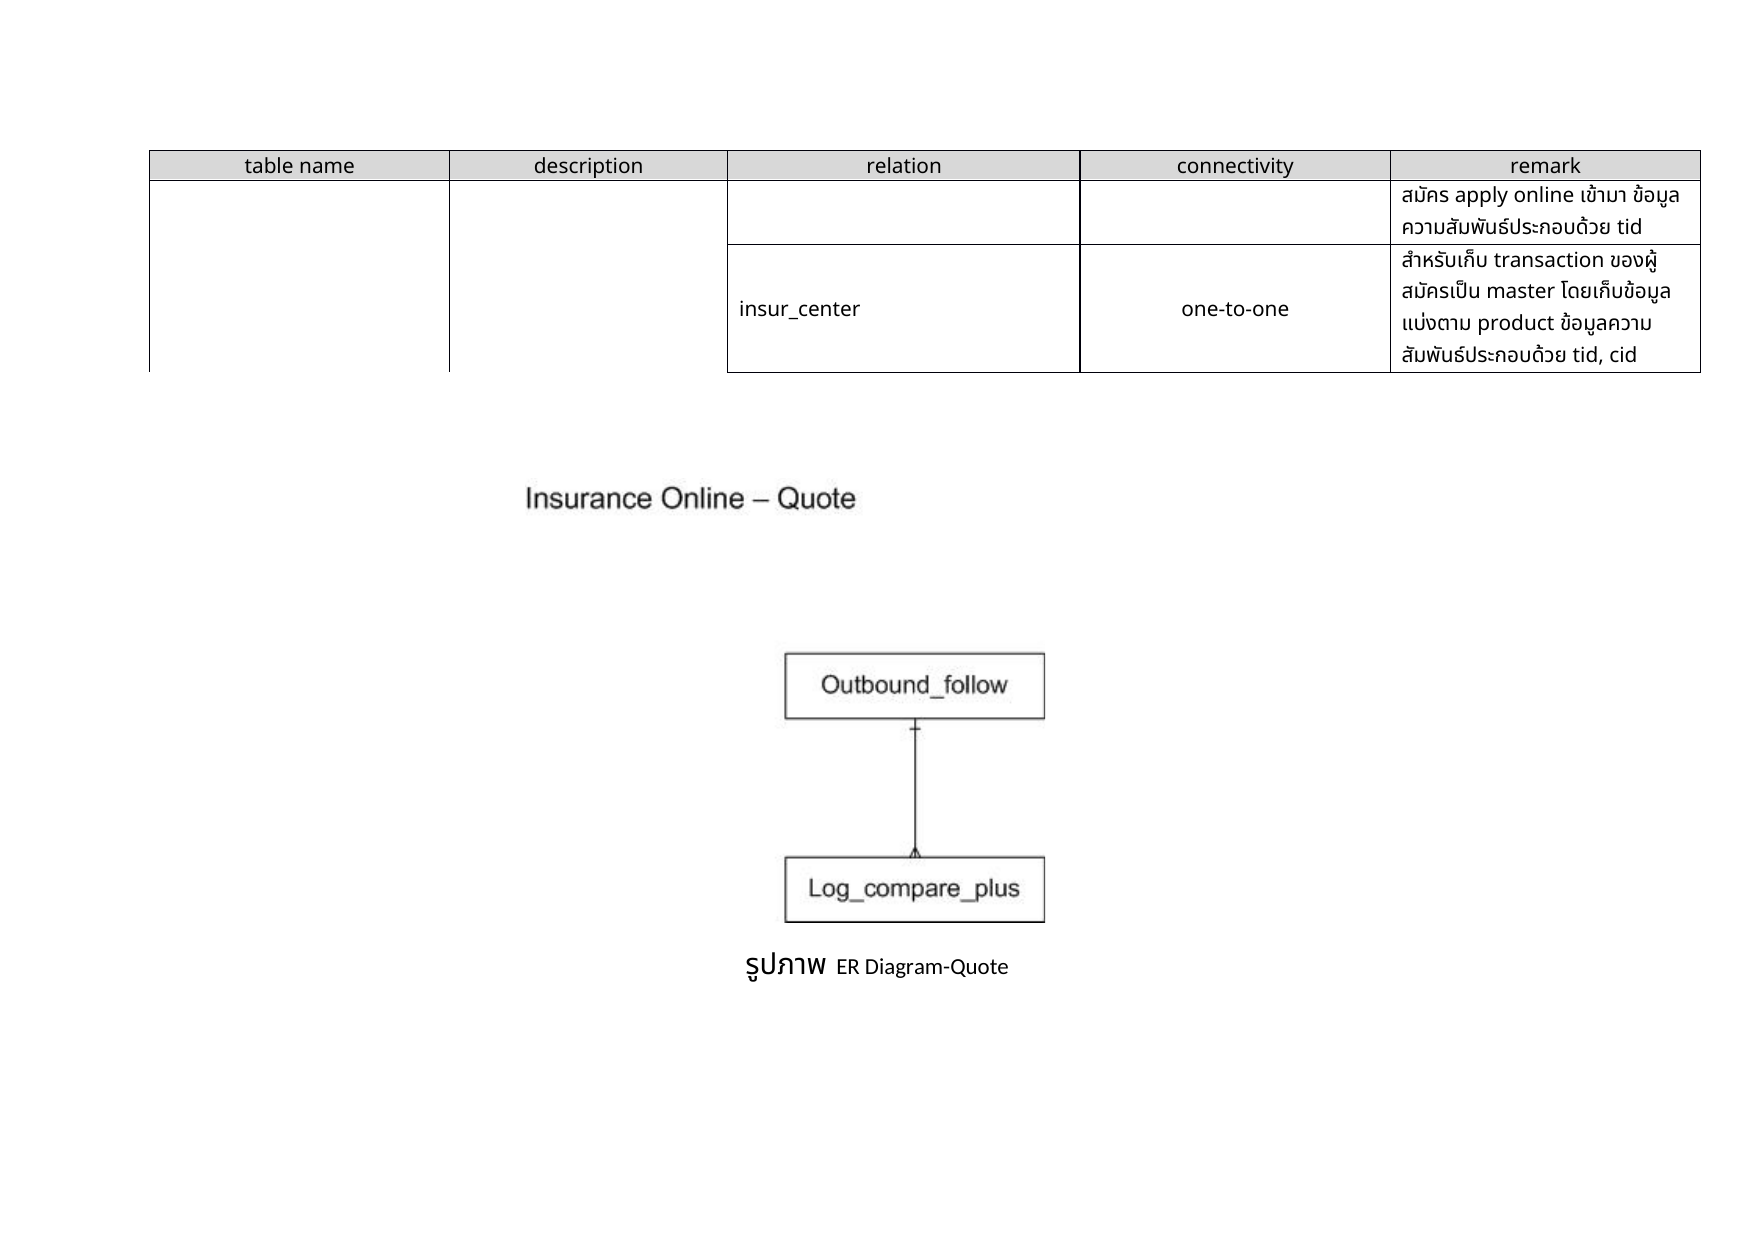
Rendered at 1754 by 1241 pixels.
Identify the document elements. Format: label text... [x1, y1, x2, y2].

table_cell สำหรับเก็บ transaction ของผู้สมัครเป็น master โดยเก็บข้อมูลแบ่งตาม product ข้อมูลความสัมพันธ์ประกอบด้วย tid, cid [1391, 245, 1700, 372]
table_cell [450, 181, 727, 372]
table_header relation [728, 151, 1079, 179]
text รูปภาพ ER Diagram-Quote [150, 947, 1604, 981]
table_cell [1081, 181, 1390, 244]
table_cell [150, 181, 449, 372]
table_cell one-to-one [1081, 245, 1390, 372]
table_header connectivity [1081, 151, 1390, 179]
table_header remark [1391, 151, 1700, 179]
table_header description [450, 151, 727, 179]
picture [525, 478, 1046, 923]
table_cell insur_center [728, 245, 1079, 372]
table_header table name [150, 151, 449, 179]
table_cell สมัคร apply online เข้ามา ข้อมูลความสัมพันธ์ประกอบด้วย tid [1391, 181, 1700, 244]
table_cell [728, 181, 1079, 244]
